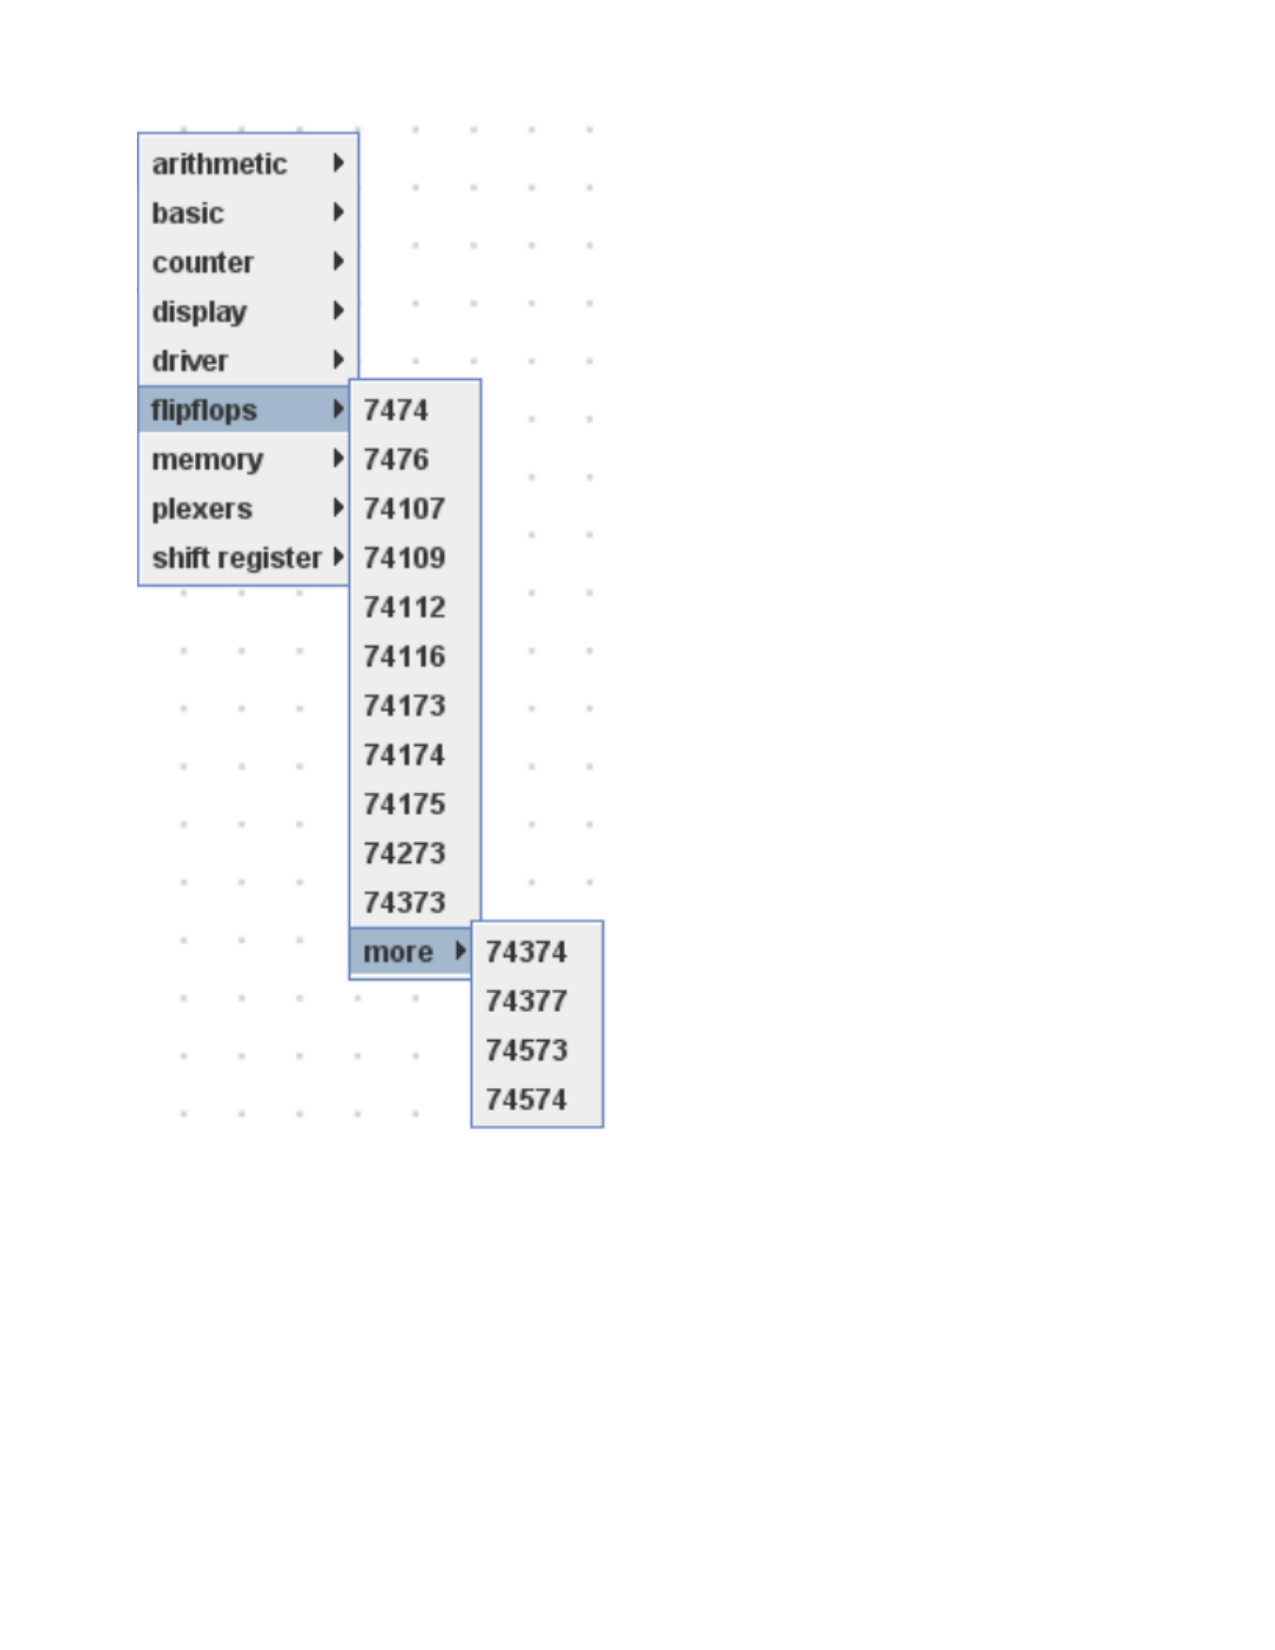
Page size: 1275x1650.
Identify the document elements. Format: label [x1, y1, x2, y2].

picture [136, 118, 612, 1137]
